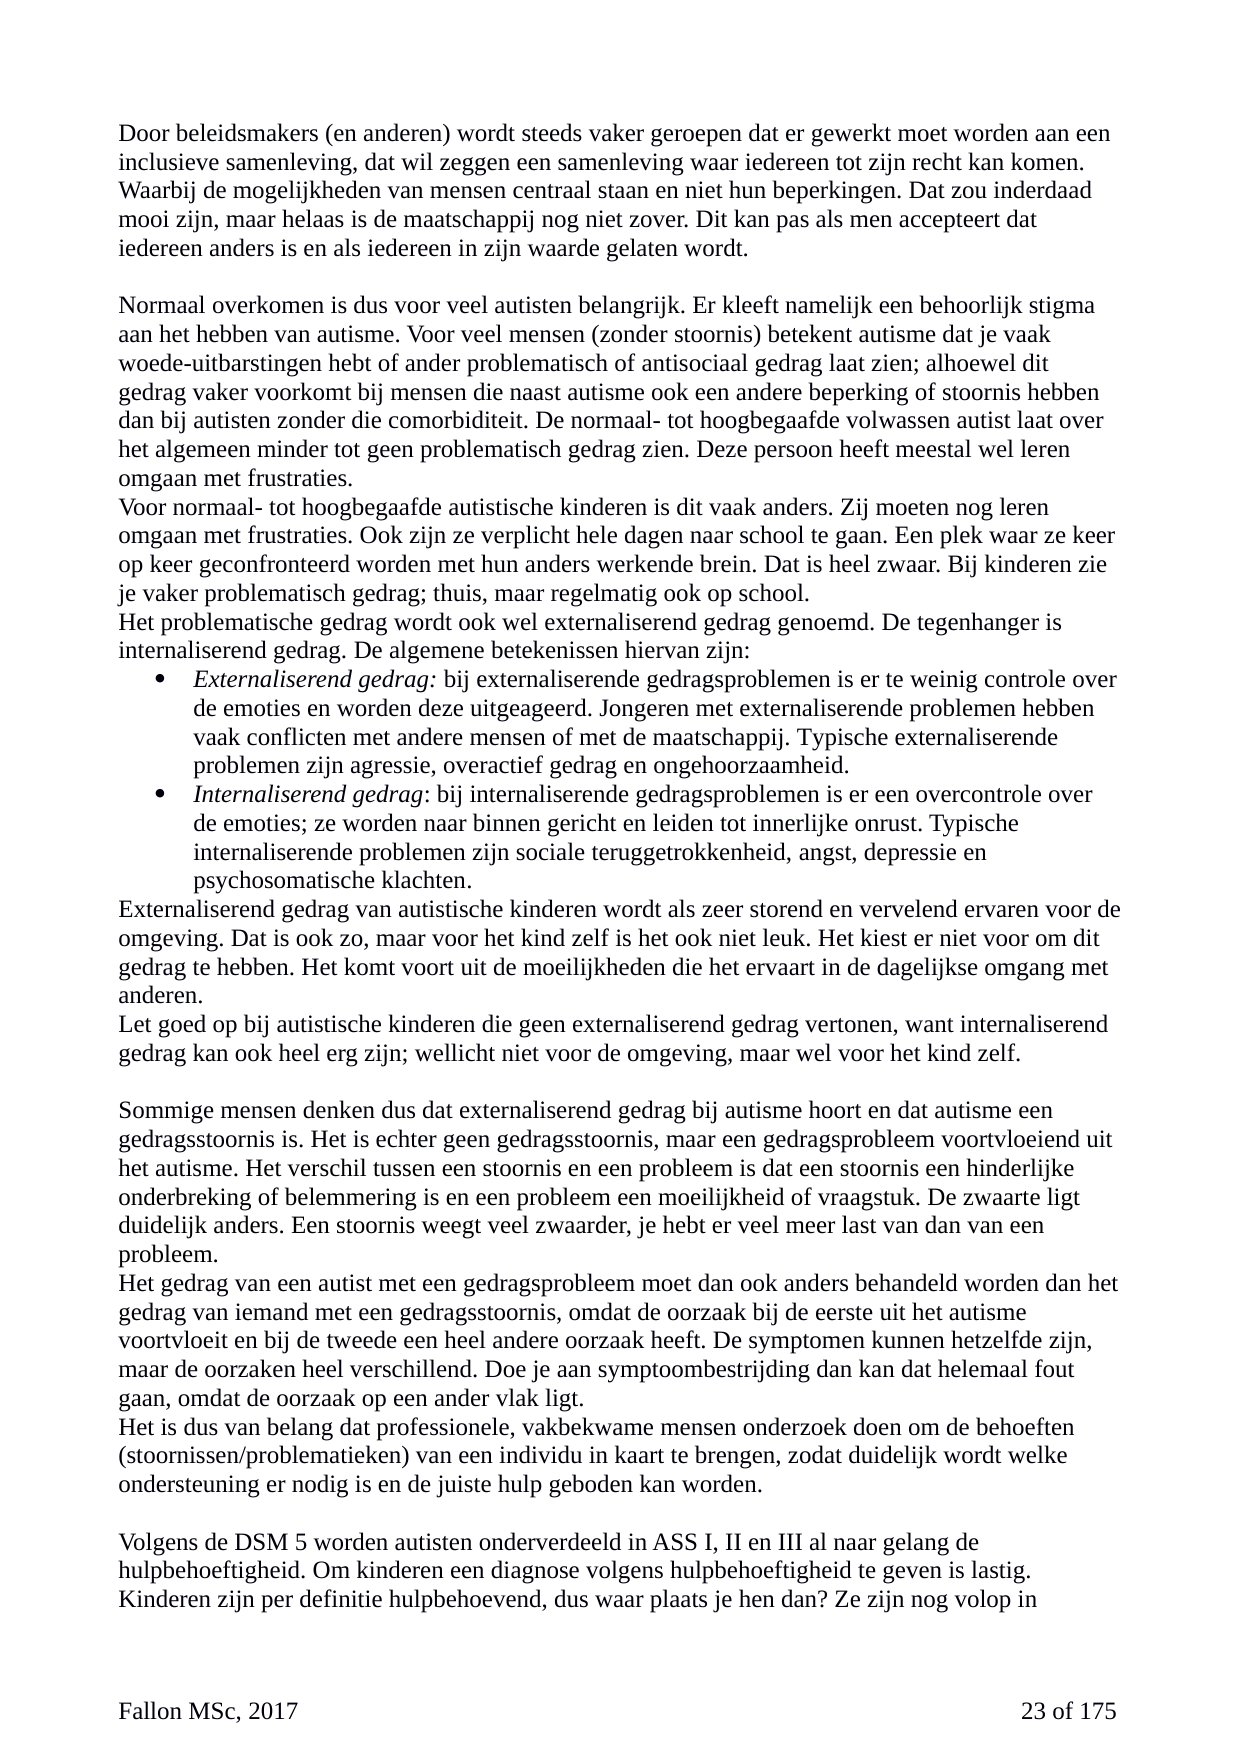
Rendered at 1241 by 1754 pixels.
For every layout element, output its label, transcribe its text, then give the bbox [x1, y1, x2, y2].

text Let goed op bij autistische kinderen die geen externaliserend gedrag vertonen, want internaliserend gedrag kan ook heel erg zijn; wellicht niet voor de omgeving, maar wel voor het kind zelf. [118, 1009, 1122, 1067]
text Door beleidsmakers (en anderen) wordt steeds vaker geroepen dat er gewerkt moet worden aan een inclusieve samenleving, dat wil zeggen een samenleving waar iedereen tot zijn recht kan komen. Waarbij de mogelijkheden van mensen centraal staan en niet hun beperkingen. Dat zou inderdaad mooi zijn, maar helaas is de maatschappij nog niet zover. Dit kan pas als men accepteert dat iedereen anders is en als iedereen in zijn waarde gelaten wordt. [118, 118, 1122, 262]
text Het is dus van belang dat professionele, vakbekwame mensen onderzoek doen om de behoeften (stoornissen/problematieken) van een individu in kaart te brengen, zodat duidelijk wordt welke ondersteuning er nodig is en de juiste hulp geboden kan worden. [118, 1412, 1122, 1498]
text Het gedrag van een autist met een gedragsprobleem moet dan ook anders behandeld worden dan het gedrag van iemand met een gedragsstoornis, omdat de oorzaak bij de eerste uit het autisme voortvloeit en bij de tweede een heel andere oorzaak heeft. De symptomen kunnen hetzelfde zijn, maar de oorzaken heel verschillend. Doe je aan symptoombestrijding dan kan dat helemaal fout gaan, omdat de oorzaak op een ander vlak ligt. [118, 1268, 1122, 1412]
list Externaliserend gedrag: bij externaliserende gedragsproblemen is er te weinig controle over de emoties en worden deze uitgeageerd. Jongeren met externaliserende problemen hebben vaak conflicten met andere mensen of met de maatschappij. Typische externaliserende problemen zijn agressie, overactief gedrag en ongehoorzaamheid. [156, 664, 1122, 779]
list Internaliserend gedrag: bij internaliserende gedragsproblemen is er een overcontrole over de emoties; ze worden naar binnen gericht en leiden tot innerlijke onrust. Typische internaliserende problemen zijn sociale teruggetrokkenheid, angst, depressie en psychosomatische klachten. [156, 779, 1122, 894]
text Het problematische gedrag wordt ook wel externaliserend gedrag genoemd. De tegenhanger is internaliserend gedrag. De algemene betekenissen hiervan zijn: [118, 607, 1122, 664]
text Externaliserend gedrag van autistische kinderen wordt als zeer storend en vervelend ervaren voor de omgeving. Dat is ook zo, maar voor het kind zelf is het ook niet leuk. Het kiest er niet voor om dit gedrag te hebben. Het komt voort uit de moeilijkheden die het ervaart in de dagelijkse omgang met anderen. [118, 894, 1122, 1009]
text Voor normaal- tot hoogbegaafde autistische kinderen is dit vaak anders. Zij moeten nog leren omgaan met frustraties. Ook zijn ze verplicht hele dagen naar school te gaan. Een plek waar ze keer op keer geconfronteerd worden met hun anders werkende brein. Dat is heel zwaar. Bij kinderen zie je vaker problematisch gedrag; thuis, maar regelmatig ook op school. [118, 492, 1122, 607]
text Sommige mensen denken dus dat externaliserend gedrag bij autisme hoort en dat autisme een gedragsstoornis is. Het is echter geen gedragsstoornis, maar een gedragsprobleem voortvloeiend uit het autisme. Het verschil tussen een stoornis en een probleem is dat een stoornis een hinderlijke onderbreking of belemmering is en een probleem een moeilijkheid of vraagstuk. De zwaarte ligt duidelijk anders. Een stoornis weegt veel zwaarder, je hebt er veel meer last van dan van een probleem. [118, 1096, 1122, 1268]
text Volgens de DSM 5 worden autisten onderverdeeld in ASS I, II en III al naar gelang de hulpbehoeftigheid. Om kinderen een diagnose volgens hulpbehoeftigheid te geven is lastig. Kinderen zijn per definitie hulpbehoevend, dus waar plaats je hen dan? Ze zijn nog volop in [118, 1527, 1122, 1613]
text Normaal overkomen is dus voor veel autisten belangrijk. Er kleeft namelijk een behoorlijk stigma aan het hebben van autisme. Voor veel mensen (zonder stoornis) betekent autisme dat je vaak woede-uitbarstingen hebt of ander problematisch of antisociaal gedrag laat zien; alhoewel dit gedrag vaker voorkomt bij mensen die naast autisme ook een andere beperking of stoornis hebben dan bij autisten zonder die comorbiditeit. De normaal- tot hoogbegaafde volwassen autist laat over het algemeen minder tot geen problematisch gedrag zien. Deze persoon heeft meestal wel leren omgaan met frustraties. [118, 291, 1122, 492]
